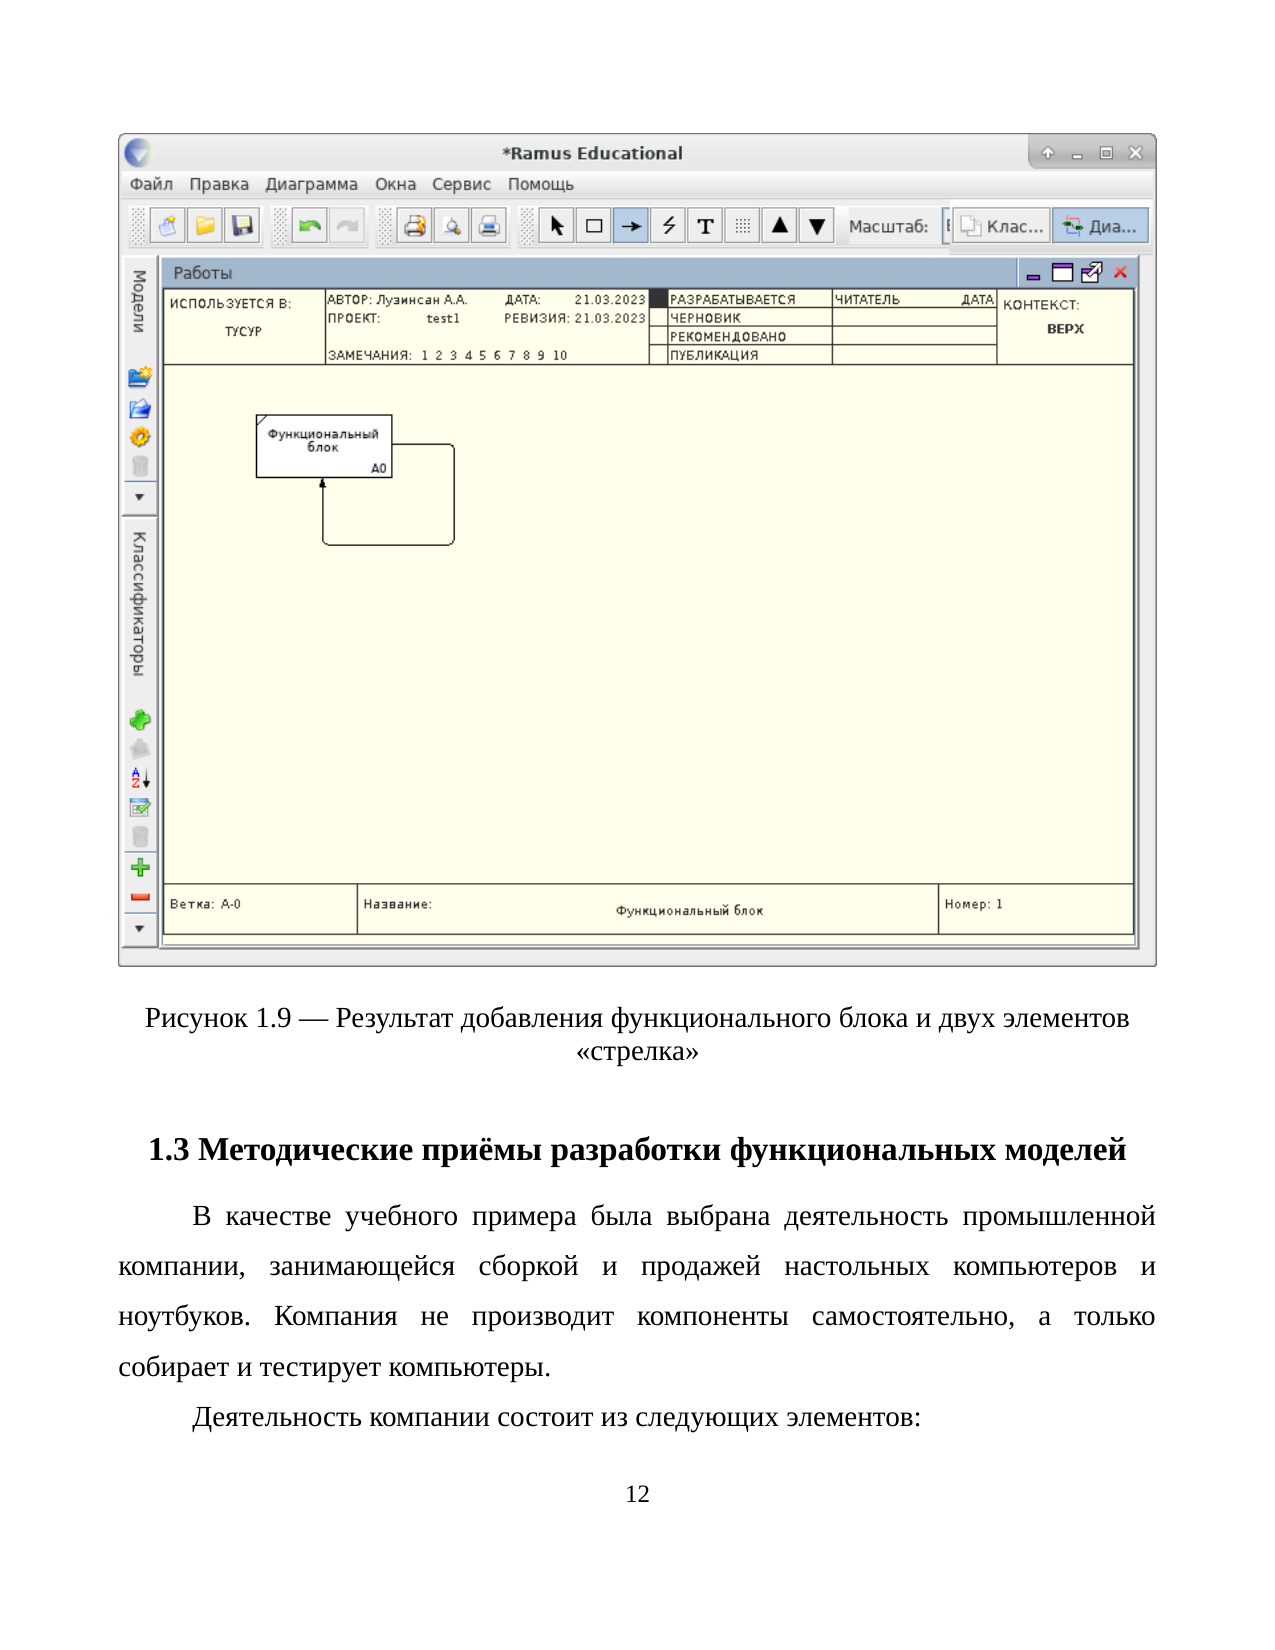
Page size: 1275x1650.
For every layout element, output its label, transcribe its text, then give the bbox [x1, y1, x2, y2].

text Рисунок 1.9 — Результат добавления функционального блока и двух элементов «стрелка» [118, 1000, 1157, 1067]
text Деятельность компании состоит из следующих элементов: [118, 1399, 1157, 1432]
picture [118, 133, 1157, 967]
subtitle 1.3 Методические приёмы разработки функциональных моделей [118, 1129, 1157, 1167]
text В качестве учебного примера была выбрана деятельность промышленной компании, занимающейся сборкой и продажей настольных компьютеров и ноутбуков. Компания не производит компоненты самостоятельно, а только собирает и тестирует компьютеры. [118, 1198, 1157, 1382]
